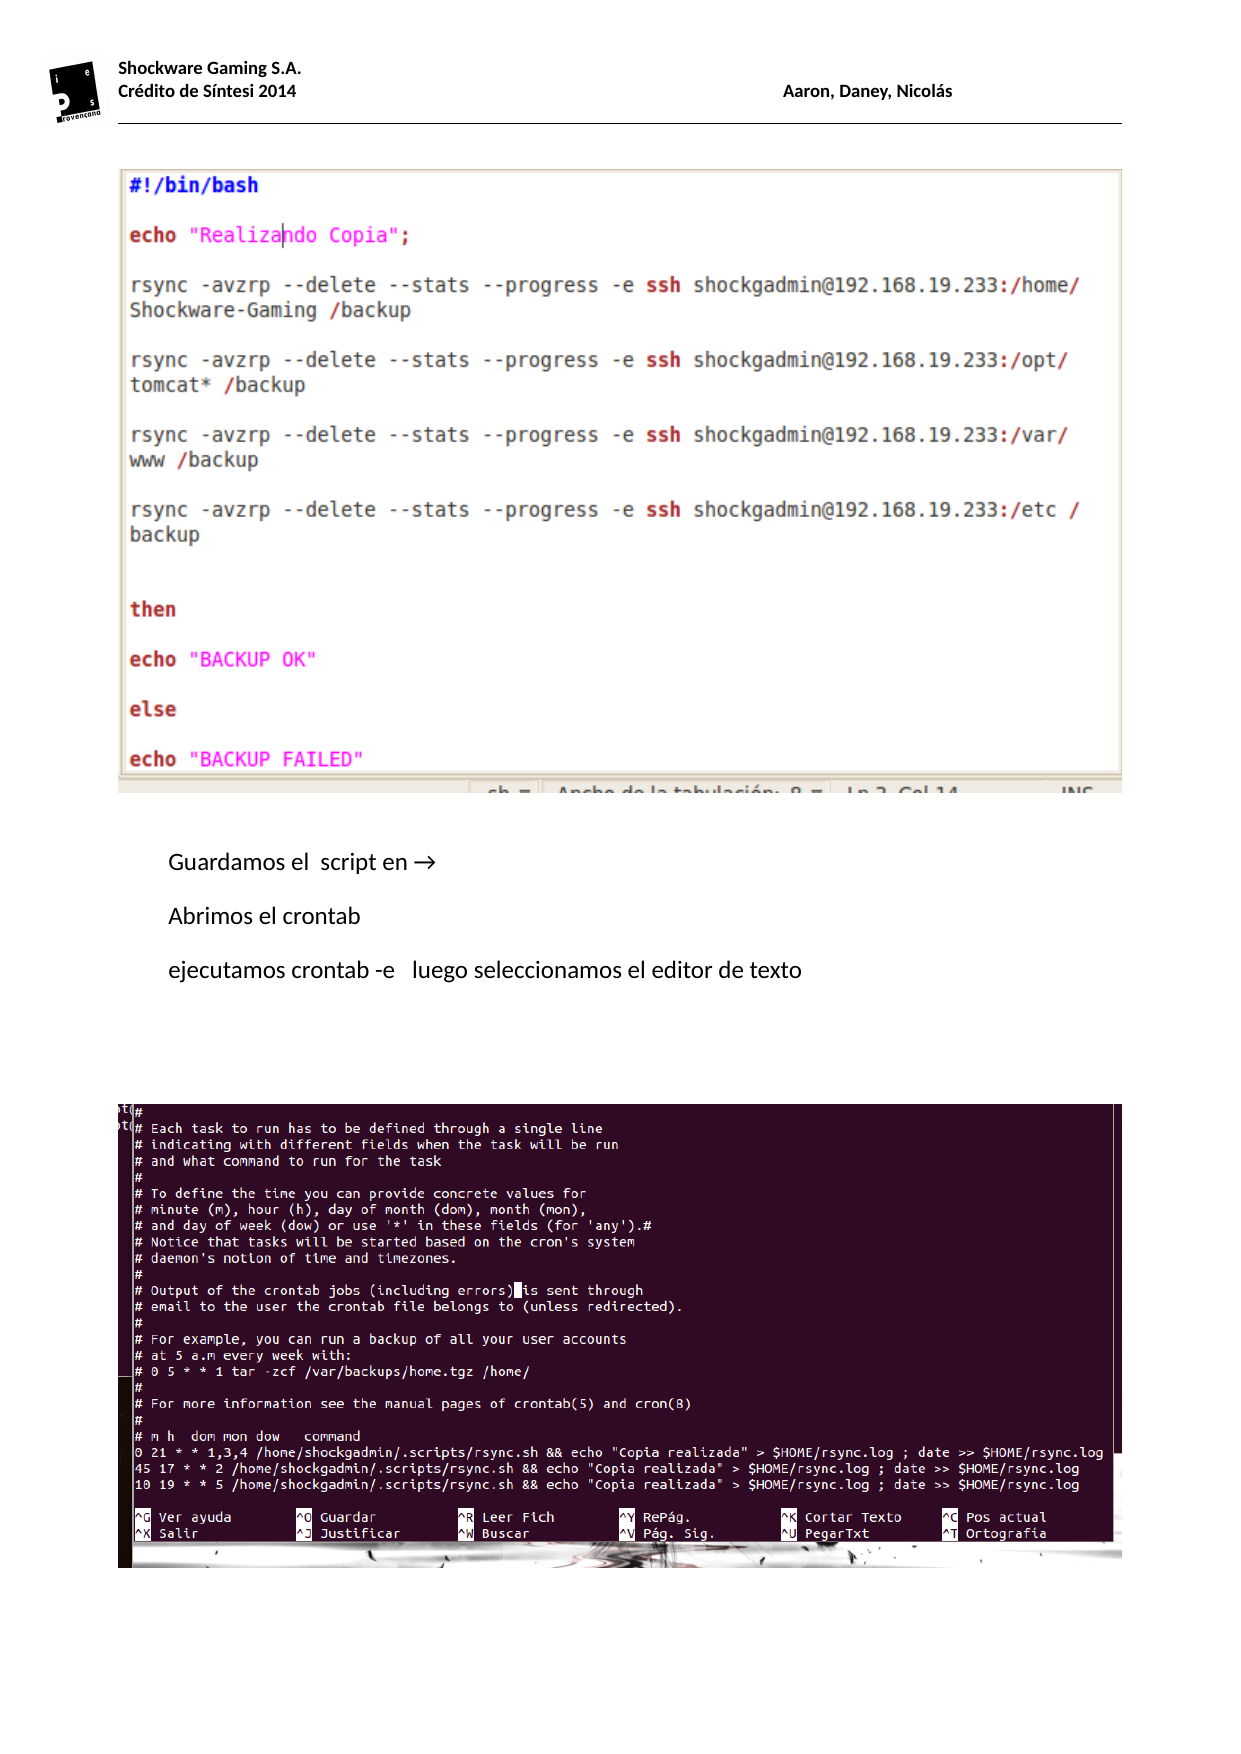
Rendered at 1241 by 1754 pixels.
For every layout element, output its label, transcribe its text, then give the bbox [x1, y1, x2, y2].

picture [43, 54, 110, 128]
text Abrimos el crontab [118, 900, 1122, 931]
text ejecutamos crontab -e luego seleccionamos el editor de texto [118, 954, 1122, 985]
picture [118, 169, 1123, 793]
picture [118, 1104, 1123, 1568]
text Guardamos el script en → [118, 846, 1122, 877]
